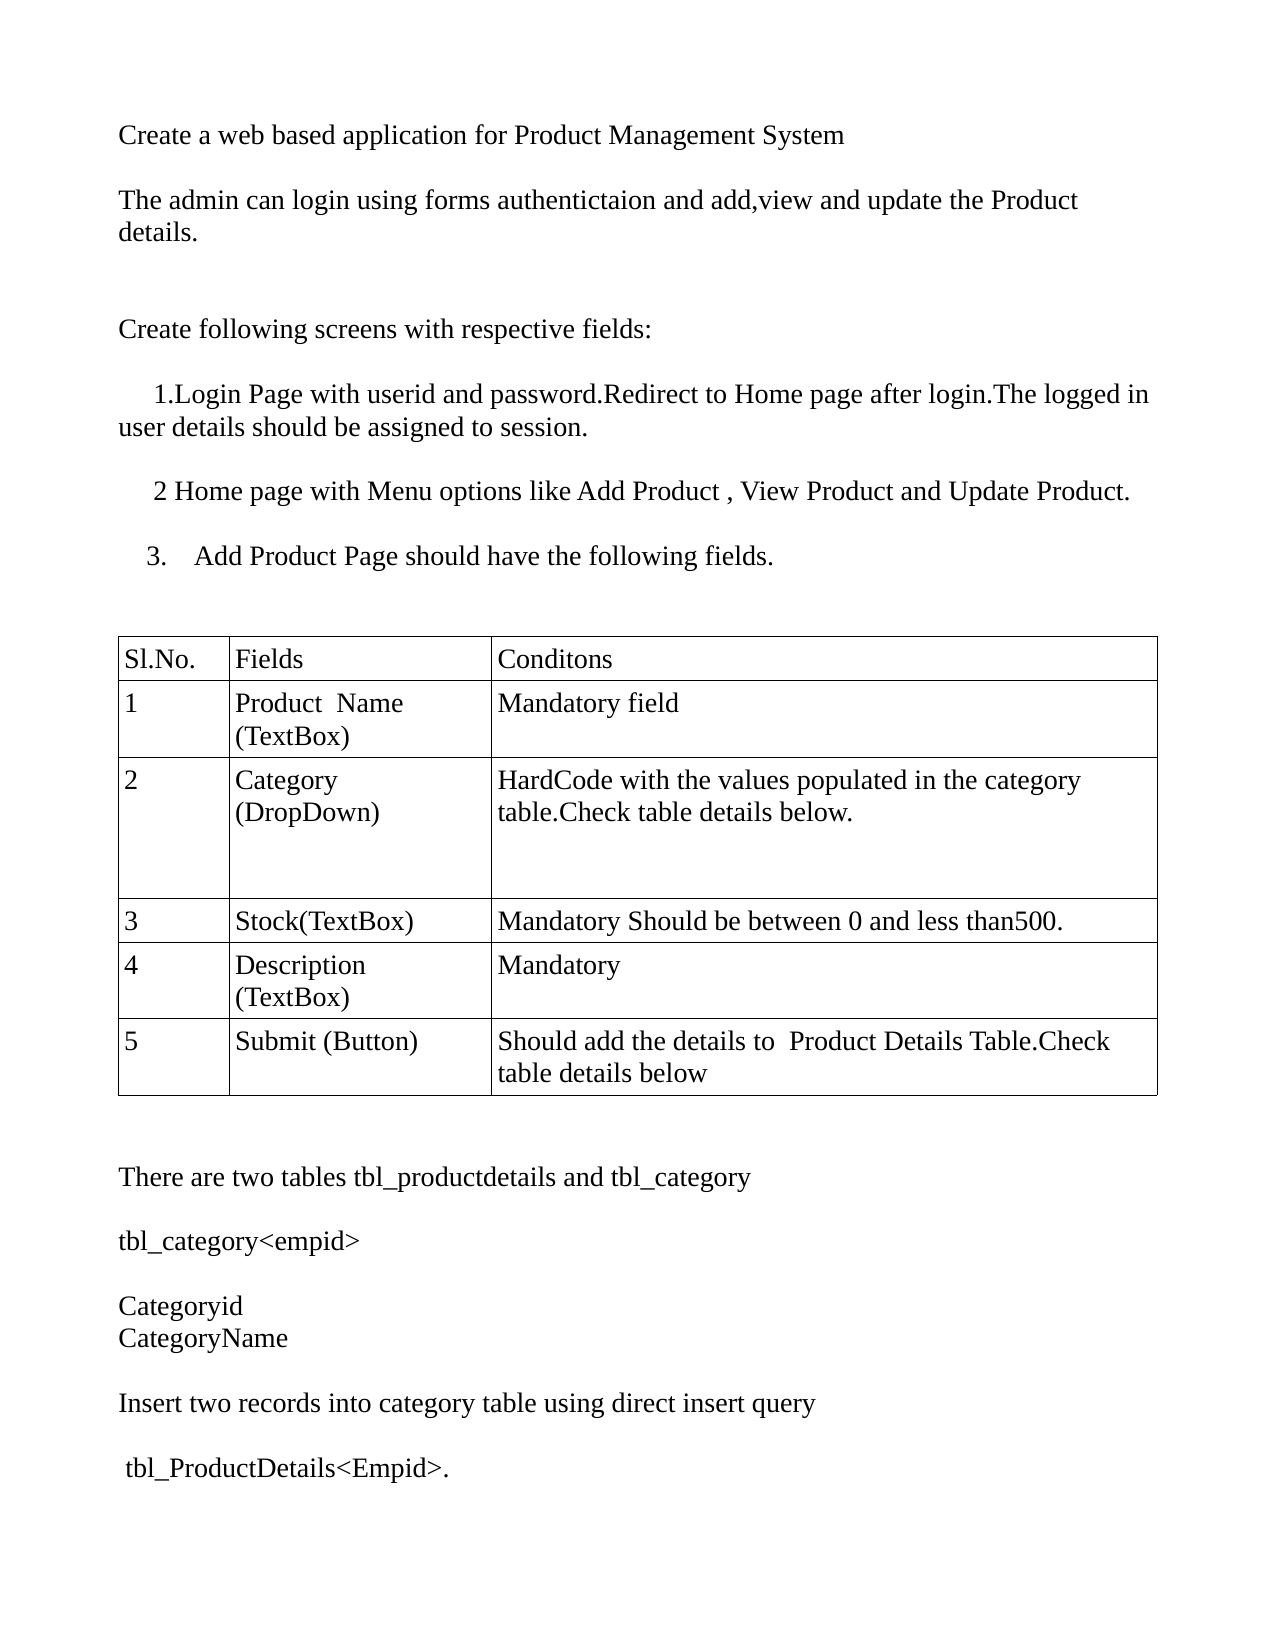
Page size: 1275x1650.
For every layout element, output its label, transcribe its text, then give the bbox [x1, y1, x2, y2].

table_cell Mandatory [492, 943, 1157, 1018]
table_cell Stock(TextBox) [230, 899, 491, 942]
text Insert two records into category table using direct insert query [118, 1386, 1157, 1419]
table_header Fields [230, 637, 491, 680]
text Categoryid [118, 1289, 1157, 1322]
table_cell Submit (Button) [230, 1019, 491, 1095]
text 2 Home page with Menu options like Add Product , View Product and Update Product. [118, 474, 1157, 507]
table_header Category (DropDown) [230, 758, 491, 898]
table_cell Should add the details to Product Details Table.Check table details below [492, 1019, 1157, 1095]
table_header 2 [119, 758, 229, 898]
table_cell 3 [119, 899, 229, 942]
table_header HardCode with the values populated in the category table.Check table details below. [492, 758, 1157, 898]
table_cell Mandatory field [492, 681, 1157, 757]
table_cell 1 [119, 681, 229, 757]
text Create a web based application for Product Management System [118, 118, 1157, 151]
text 3. Add Product Page should have the following fields. [118, 539, 1157, 572]
text tbl_category<empid> [118, 1224, 1157, 1257]
table_cell Product Name (TextBox) [230, 681, 491, 757]
table_cell Description (TextBox) [230, 943, 491, 1018]
table_cell Mandatory Should be between 0 and less than500. [492, 899, 1157, 942]
text CategoryName [118, 1322, 1157, 1354]
text tbl_ProductDetails<Empid>. [118, 1451, 1157, 1483]
table_header Conditons [492, 637, 1157, 680]
text There are two tables tbl_productdetails and tbl_category [118, 1159, 1157, 1192]
table_cell 5 [119, 1019, 229, 1095]
text The admin can login using forms authentictaion and add,view and update the Product details. [118, 183, 1157, 248]
table_header Sl.No. [119, 637, 229, 680]
text Create following screens with respective fields: [118, 312, 1157, 345]
table_cell 4 [119, 943, 229, 1018]
text 1.Login Page with userid and password.Redirect to Home page after login.The logged in user details should be assigned to session. [118, 377, 1157, 442]
